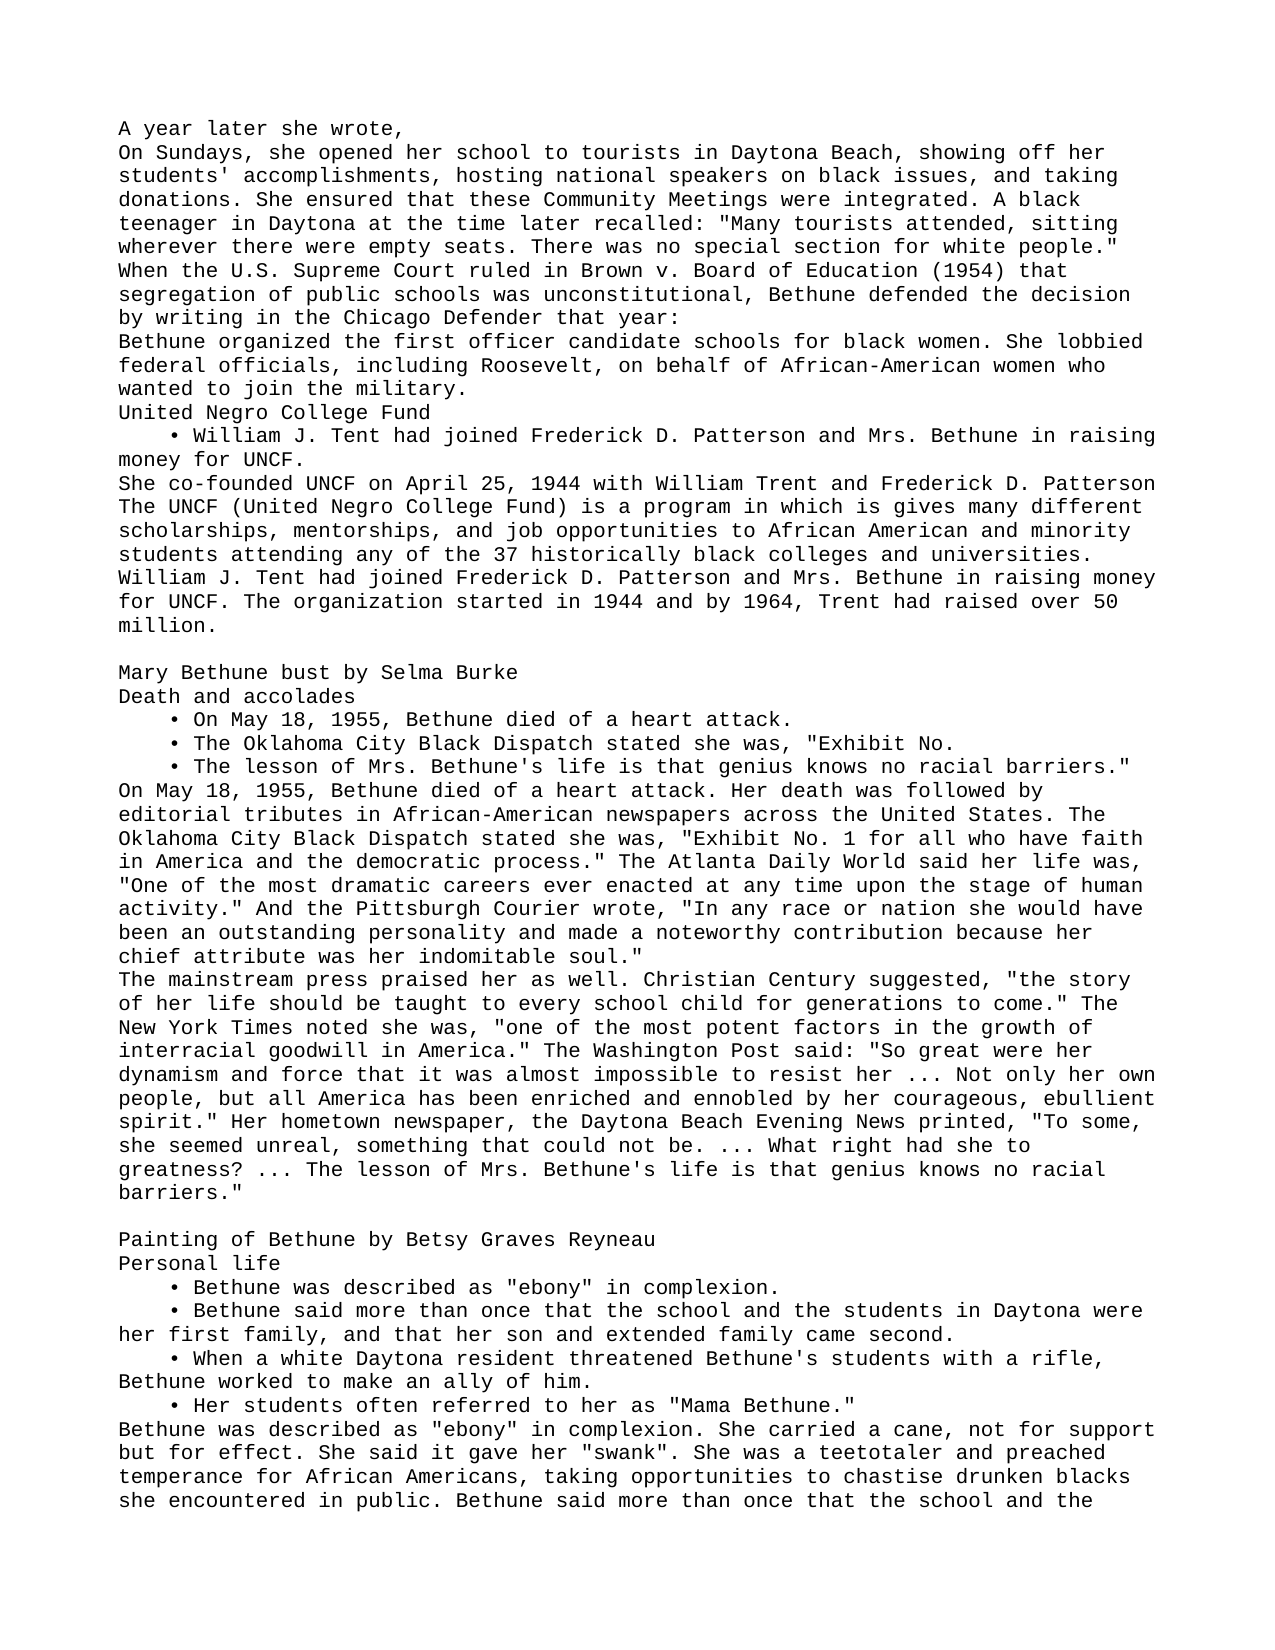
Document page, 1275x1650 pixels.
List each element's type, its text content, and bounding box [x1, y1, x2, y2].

text The mainstream press praised her as well. Christian Century suggested, "the story of her life should be taught to every school child for generations to come." The New York Times noted she was, "one of the most potent factors in the growth of interracial goodwill in America." The Washington Post said: "So great were her dynamism and force that it was almost impossible to resist her ... Not only her own people, but all America has been enriched and ennobled by her courageous, ebullient spirit." Her hometown newspaper, the Daytona Beach Evening News printed, "To some, she seemed unreal, something that could not be. ... What right had she to greatness? ... The lesson of Mrs. Bethune's life is that genius knows no racial barriers." [118, 969, 1157, 1206]
text A year later she wrote, [118, 118, 1157, 142]
text Bethune was described as "ebony" in complexion. She carried a cane, not for support but for effect. She said it gave her "swank". She was a teetotaler and preached temperance for African Americans, taking opportunities to chastise drunken blacks she encountered in public. Bethune said more than once that the school and the [118, 1419, 1157, 1513]
text Painting of Bethune by Betsy Graves Reyneau [118, 1229, 1157, 1253]
text • When a white Daytona resident threatened Bethune's students with a rifle, Bethune worked to make an ally of him. [118, 1348, 1157, 1395]
text Mary Bethune bust by Selma Burke [118, 662, 1157, 686]
text When the U.S. Supreme Court ruled in Brown v. Board of Education (1954) that segregation of public schools was unconstitutional, Bethune defended the decision by writing in the Chicago Defender that year: [118, 260, 1157, 331]
text • The lesson of Mrs. Bethune's life is that genius knows no racial barriers." [118, 757, 1157, 780]
text Personal life [118, 1253, 1157, 1277]
text • The Oklahoma City Black Dispatch stated she was, "Exhibit No. [118, 733, 1157, 757]
text • Bethune said more than once that the school and the students in Daytona were her first family, and that her son and extended family came second. [118, 1300, 1157, 1348]
text • William J. Tent had joined Frederick D. Patterson and Mrs. Bethune in raising money for UNCF. [118, 426, 1157, 473]
text Bethune organized the first officer candidate schools for black women. She lobbied federal officials, including Roosevelt, on behalf of African-American women who wanted to join the military. [118, 331, 1157, 402]
text On May 18, 1955, Bethune died of a heart attack. Her death was followed by editorial tributes in African-American newspapers across the United States. The Oklahoma City Black Dispatch stated she was, "Exhibit No. 1 for all who have faith in America and the democratic process." The Atlanta Daily World said her life was, "One of the most dramatic careers ever enacted at any time upon the stage of human activity." And the Pittsburgh Courier wrote, "In any race or nation she would have been an outstanding personality and made a noteworthy contribution because her chief attribute was her indomitable soul." [118, 780, 1157, 969]
text She co-founded UNCF on April 25, 1944 with William Trent and Frederick D. Patterson The UNCF (United Negro College Fund) is a program in which is gives many different scholarships, mentorships, and job opportunities to African American and minority students attending any of the 37 historically black colleges and universities. William J. Tent had joined Frederick D. Patterson and Mrs. Bethune in raising money for UNCF. The organization started in 1944 and by 1964, Trent had raised over 50 million. [118, 473, 1157, 638]
text • Bethune was described as "ebony" in complexion. [118, 1277, 1157, 1300]
text Death and accolades [118, 686, 1157, 709]
text On Sundays, she opened her school to tourists in Daytona Beach, showing off her students' accomplishments, hosting national speakers on black issues, and taking donations. She ensured that these Community Meetings were integrated. A black teenager in Daytona at the time later recalled: "Many tourists attended, sitting wherever there were empty seats. There was no special section for white people." [118, 142, 1157, 260]
text • Her students often referred to her as "Mama Bethune." [118, 1395, 1157, 1419]
text United Negro College Fund [118, 402, 1157, 426]
text • On May 18, 1955, Bethune died of a heart attack. [118, 709, 1157, 733]
